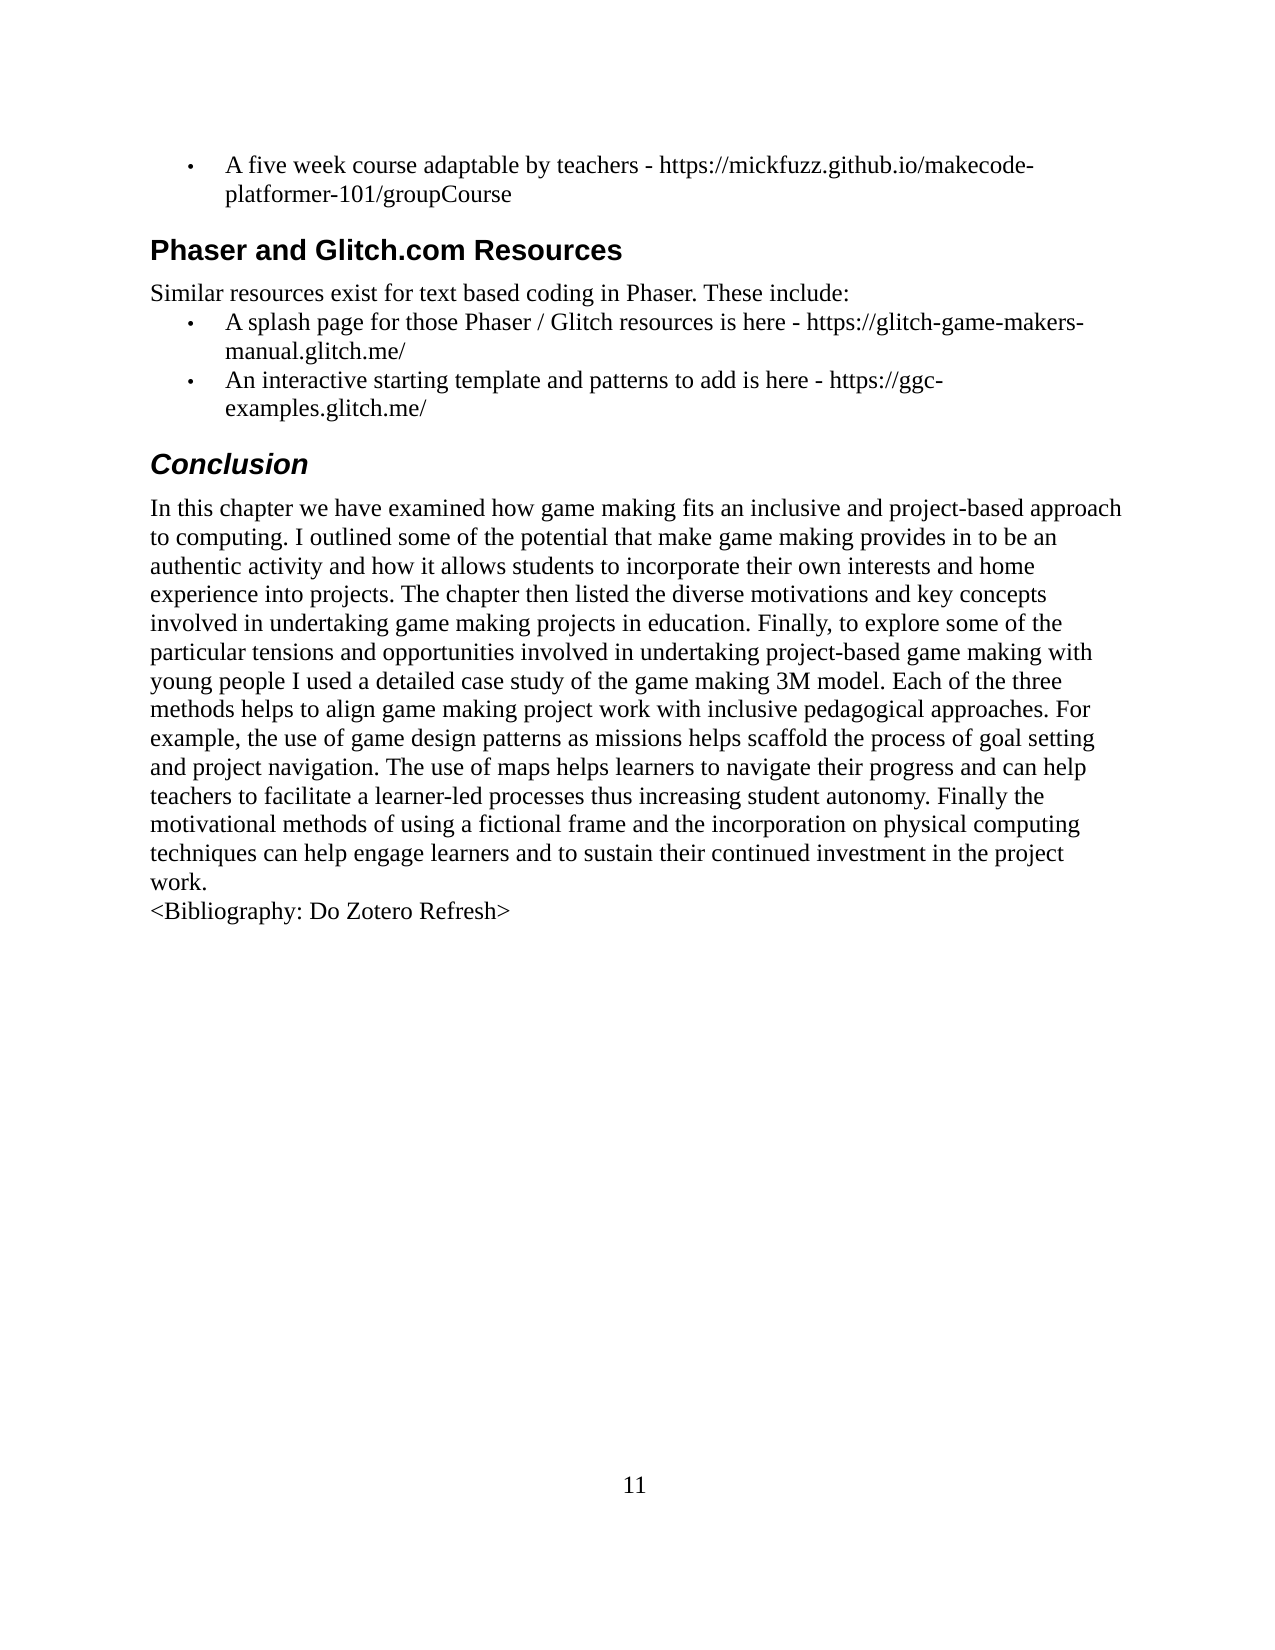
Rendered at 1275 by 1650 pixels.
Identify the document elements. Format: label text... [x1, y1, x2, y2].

list A splash page for those Phaser / Glitch resources is here - https://glitch-game-makers-manual.glitch.me/ [187, 307, 1125, 365]
subtitle Phaser and Glitch.com Resources [150, 232, 1125, 266]
subtitle Conclusion [150, 447, 1125, 481]
text <Bibliography: Do Zotero Refresh> [150, 896, 1125, 924]
list A five week course adaptable by teachers - https://mickfuzz.github.io/makecode-platformer-101/groupCourse [187, 150, 1125, 207]
list An interactive starting template and patterns to add is here - https://ggc-examples.glitch.me/ [187, 365, 1125, 422]
text In this chapter we have examined how game making fits an inclusive and project-based approach to computing. I outlined some of the potential that make game making provides in to be an authentic activity and how it allows students to incorporate their own interests and home experience into projects. The chapter then listed the diverse motivations and key concepts involved in undertaking game making projects in education. Finally, to explore some of the particular tensions and opportunities involved in undertaking project-based game making with young people I used a detailed case study of the game making 3M model. Each of the three methods helps to align game making project work with inclusive pedagogical approaches. For example, the use of game design patterns as missions helps scaffold the process of goal setting and project navigation. The use of maps helps learners to navigate their progress and can help teachers to facilitate a learner-led processes thus increasing student autonomy. Finally the motivational methods of using a fictional frame and the incorporation on physical computing techniques can help engage learners and to sustain their continued investment in the project work. [150, 493, 1125, 896]
text Similar resources exist for text based coding in Phaser. These include: [150, 278, 1125, 307]
